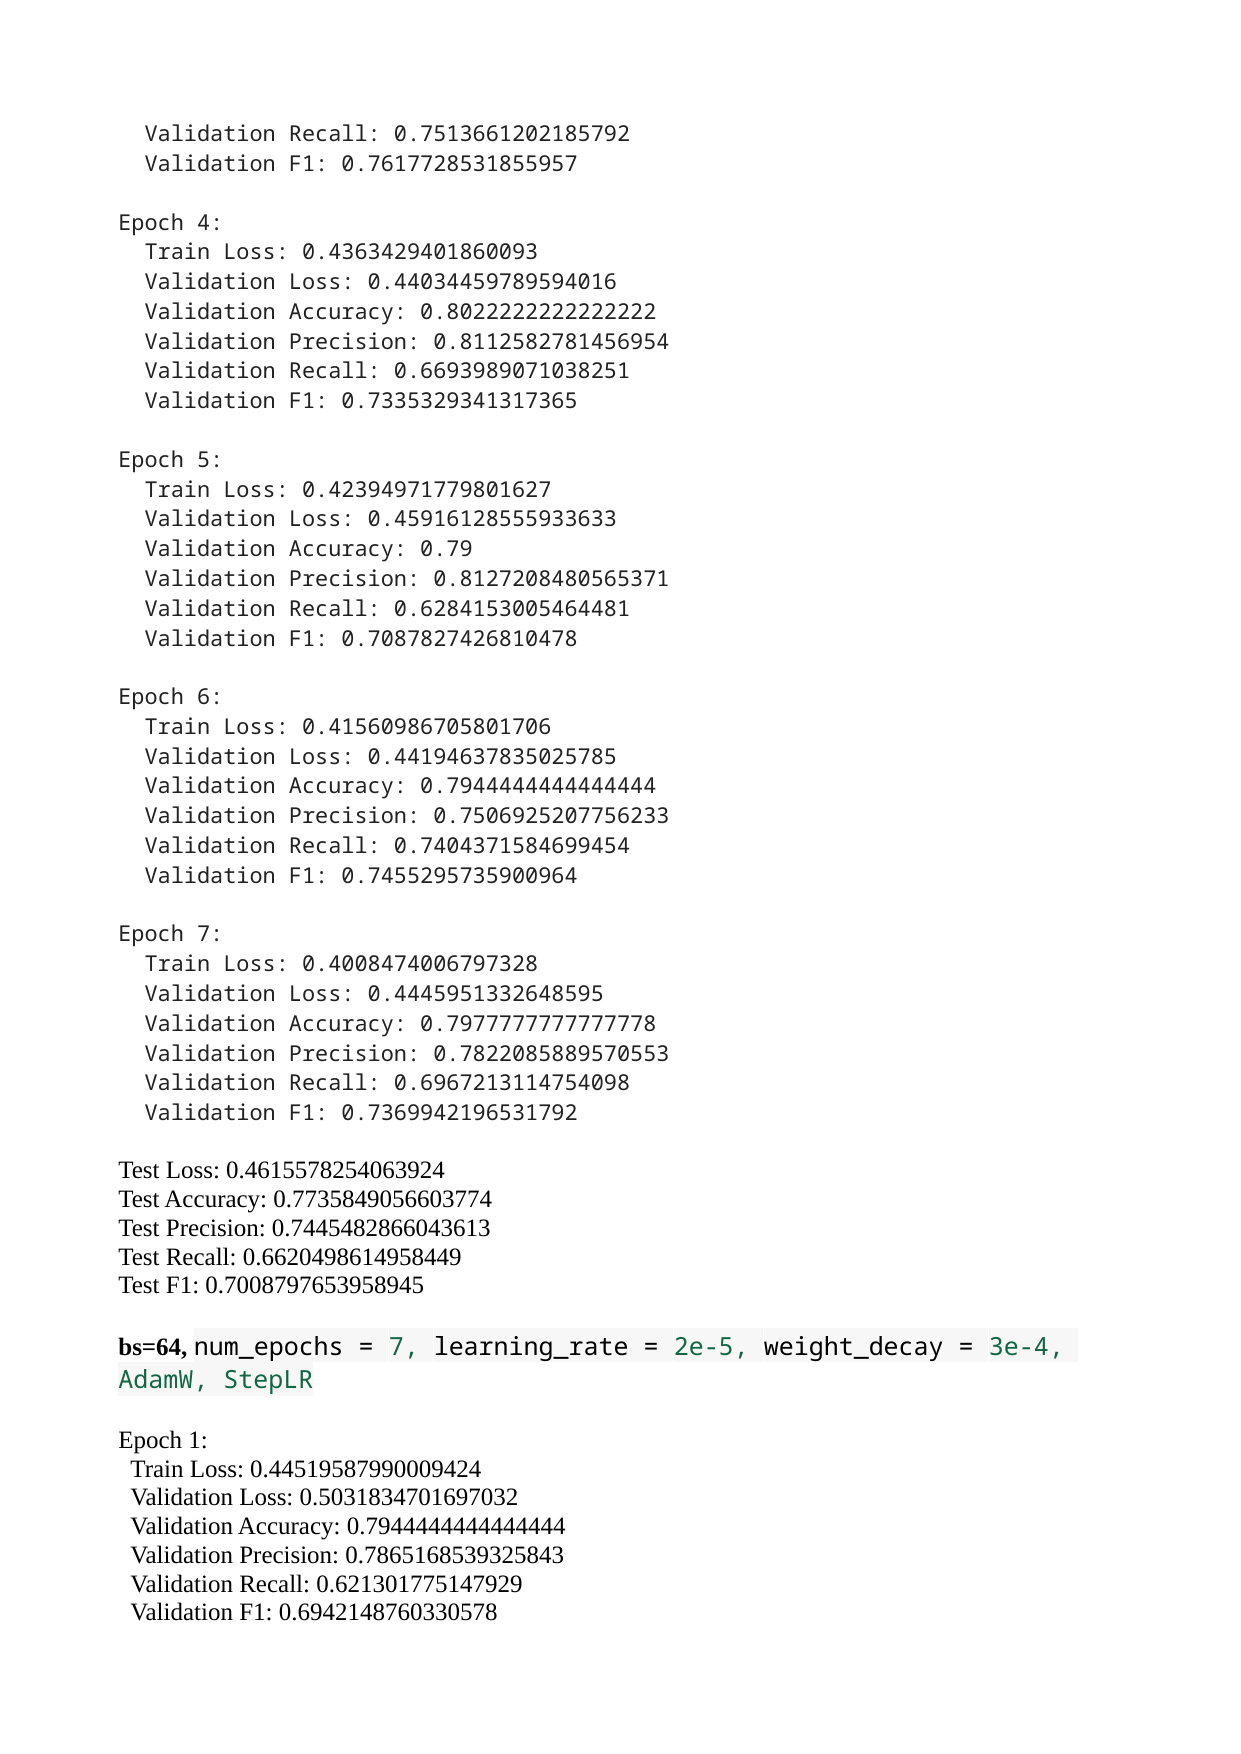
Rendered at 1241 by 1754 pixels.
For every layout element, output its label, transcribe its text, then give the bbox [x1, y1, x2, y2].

text Test F1: 0.7008797653958945 [118, 1271, 1122, 1299]
text Train Loss: 0.44519587990009424 [118, 1454, 1122, 1482]
text bs=64, num_epochs = 7, learning_rate = 2e-5, weight_decay = 3e-4, AdamW, StepLR [118, 1328, 1122, 1396]
text Validation Recall: 0.621301775147929 [118, 1569, 1122, 1597]
text Epoch 6: [118, 681, 1122, 711]
text Train Loss: 0.41560986705801706 [118, 711, 1122, 741]
text Validation Accuracy: 0.7944444444444444 [118, 1511, 1122, 1540]
text Epoch 5: [118, 444, 1122, 473]
text Validation F1: 0.7617728531855957 [118, 148, 1122, 178]
text Validation Loss: 0.45916128555933633 [118, 503, 1122, 533]
text Test Loss: 0.4615578254063924 [118, 1156, 1122, 1184]
text Validation F1: 0.7455295735900964 [118, 860, 1122, 889]
text Test Precision: 0.7445482866043613 [118, 1213, 1122, 1242]
text Validation Recall: 0.6284153005464481 [118, 593, 1122, 622]
text Validation Accuracy: 0.7977777777777778 [118, 1008, 1122, 1037]
text Epoch 7: [118, 918, 1122, 948]
text Validation F1: 0.6942148760330578 [118, 1597, 1122, 1626]
text Validation Recall: 0.6693989071038251 [118, 355, 1122, 385]
text Validation Accuracy: 0.7944444444444444 [118, 770, 1122, 800]
text Train Loss: 0.4363429401860093 [118, 236, 1122, 266]
text Validation Loss: 0.4445951332648595 [118, 978, 1122, 1008]
text Test Recall: 0.6620498614958449 [118, 1242, 1122, 1271]
text Epoch 1: [118, 1425, 1122, 1454]
text Validation Recall: 0.6967213114754098 [118, 1067, 1122, 1097]
text Validation Accuracy: 0.79 [118, 533, 1122, 563]
text Validation Precision: 0.8127208480565371 [118, 563, 1122, 593]
text Validation F1: 0.7335329341317365 [118, 385, 1122, 415]
text Validation Recall: 0.7404371584699454 [118, 830, 1122, 860]
text Validation F1: 0.7087827426810478 [118, 622, 1122, 652]
text Train Loss: 0.4008474006797328 [118, 948, 1122, 978]
text Epoch 4: [118, 206, 1122, 236]
text Validation Precision: 0.7822085889570553 [118, 1037, 1122, 1067]
text Validation F1: 0.7369942196531792 [118, 1097, 1122, 1127]
text Validation Accuracy: 0.8022222222222222 [118, 296, 1122, 326]
text Validation Precision: 0.8112582781456954 [118, 326, 1122, 355]
text Validation Loss: 0.44034459789594016 [118, 266, 1122, 296]
text Train Loss: 0.42394971779801627 [118, 473, 1122, 503]
text Test Accuracy: 0.7735849056603774 [118, 1184, 1122, 1213]
text Validation Precision: 0.7865168539325843 [118, 1540, 1122, 1569]
text Validation Loss: 0.5031834701697032 [118, 1482, 1122, 1511]
text Validation Recall: 0.7513661202185792 [118, 118, 1122, 148]
text Validation Precision: 0.7506925207756233 [118, 800, 1122, 830]
text Validation Loss: 0.44194637835025785 [118, 741, 1122, 770]
